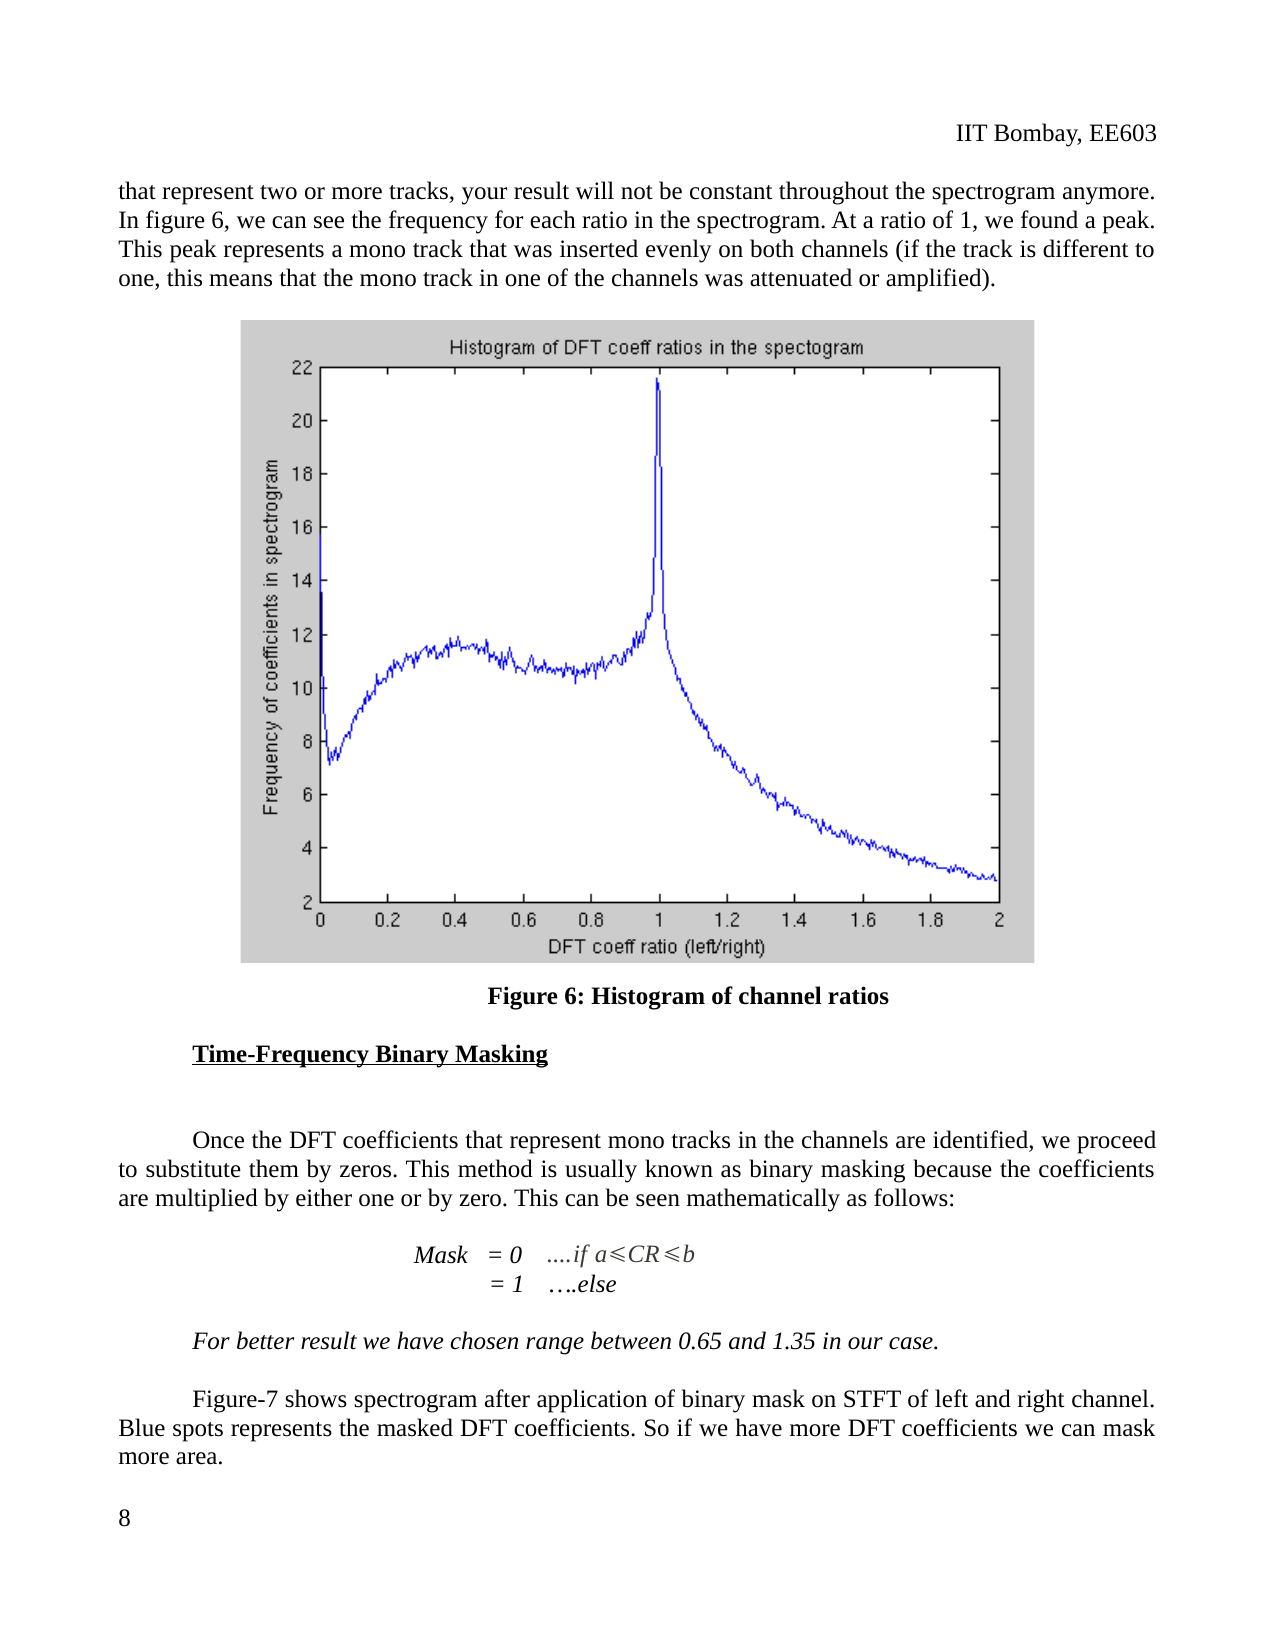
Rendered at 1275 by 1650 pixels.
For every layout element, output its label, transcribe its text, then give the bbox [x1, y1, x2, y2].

text Time-Frequency Binary Masking [118, 1039, 1157, 1068]
text Figure 6: Histogram of channel ratios [118, 981, 1157, 1010]
picture [240, 320, 1035, 963]
text Figure-7 shows spectrogram after application of binary mask on STFT of left and right channel. Blue spots represents the masked DFT coefficients. So if we have more DFT coefficients we can mask more area. [118, 1384, 1157, 1470]
text Mask = 0 [118, 1240, 1157, 1269]
text = 1 ….else [118, 1269, 1157, 1298]
text that represent two or more tracks, your result will not be constant throughout the spectrogram anymore. In figure 6, we can see the frequency for each ratio in the spectrogram. At a ratio of 1, we found a peak. This peak represents a mono track that was inserted evenly on both channels (if the track is different to one, this means that the mono track in one of the channels was attenuated or amplified). [118, 176, 1157, 291]
text For better result we have chosen range between 0.65 and 1.35 in our case. [118, 1326, 1157, 1355]
text Once the DFT coefficients that represent mono tracks in the channels are identified, we proceed to substitute them by zeros. This method is usually known as binary masking because the coefficients are multiplied by either one or by zero. This can be seen mathematically as follows: [118, 1125, 1157, 1211]
